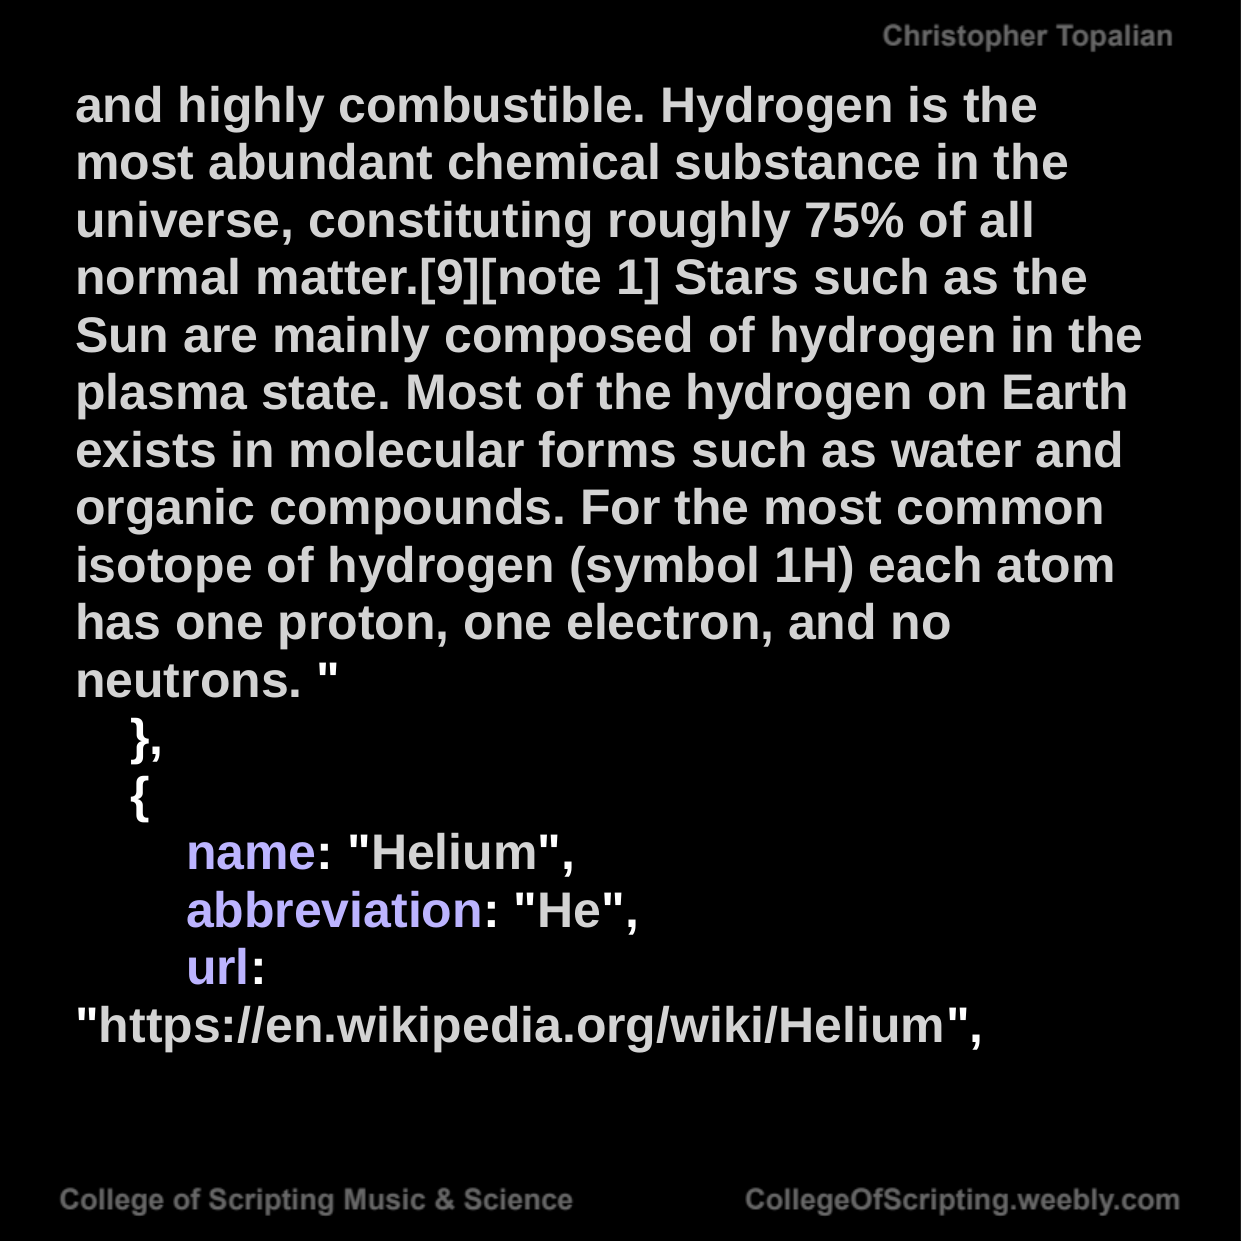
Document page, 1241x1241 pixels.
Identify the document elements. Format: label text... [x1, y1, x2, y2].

text { [75, 765, 1166, 822]
text }, [75, 707, 1166, 765]
text url: "https://en.wikipedia.org/wiki/Helium", [75, 937, 1166, 1052]
text abbreviation: "He", [75, 880, 1166, 937]
text and highly combustible. Hydrogen is the most abundant chemical substance in the universe, constituting roughly 75% of all normal matter.[9][note 1] Stars such as the Sun are mainly composed of hydrogen in the plasma state. Most of the hydrogen on Earth exists in molecular forms such as water and organic compounds. For the most common isotope of hydrogen (symbol 1H) each atom has one proton, one electron, and no neutrons. " [75, 75, 1166, 707]
text name: "Helium", [75, 822, 1166, 880]
